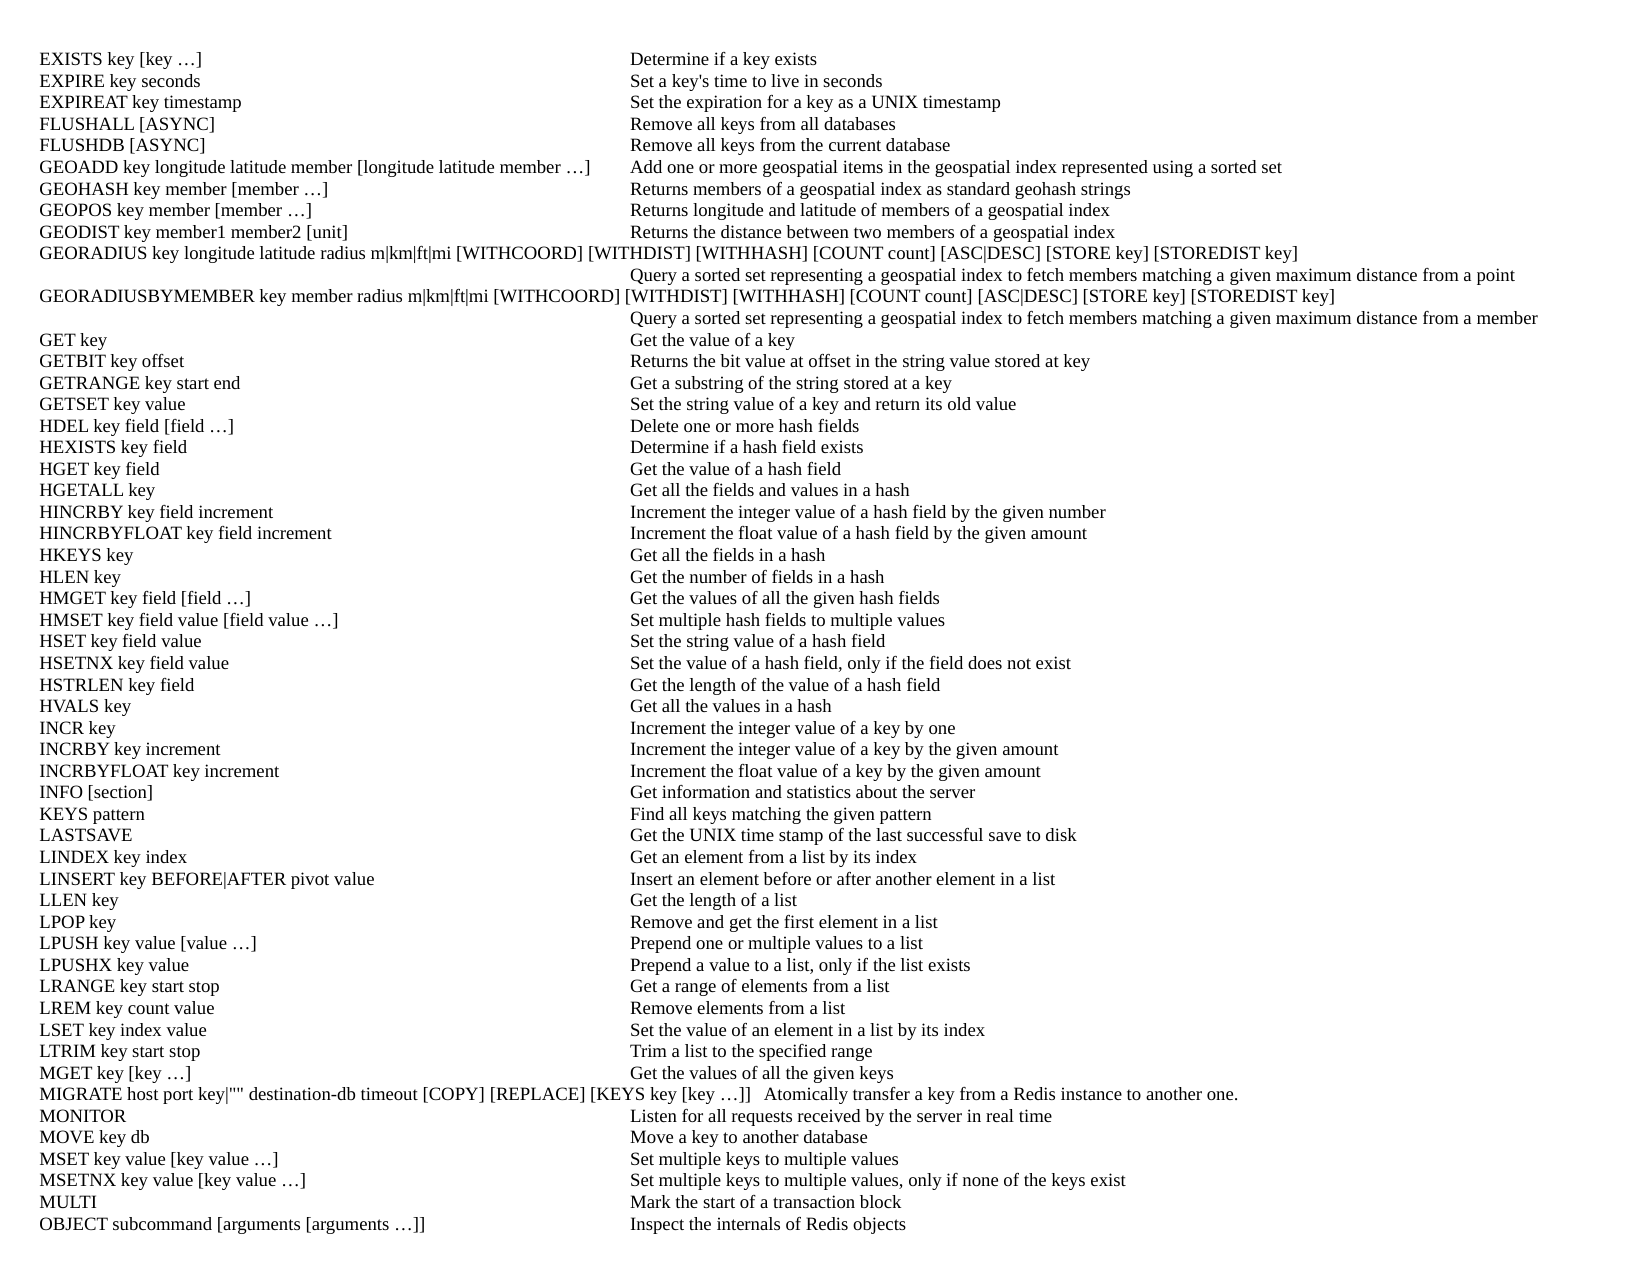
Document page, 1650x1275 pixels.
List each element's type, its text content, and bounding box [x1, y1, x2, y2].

text INFO [section] Get information and statistics about the server [39, 781, 1633, 803]
text EXPIRE key seconds Set a key's time to live in seconds [39, 70, 1633, 91]
text HGET key field Get the value of a hash field [39, 458, 1633, 479]
text LTRIM key start stop Trim a list to the specified range [39, 1040, 1633, 1062]
text MGET key [key …] Get the values of all the given keys [39, 1062, 1633, 1083]
text GEODIST key member1 member2 [unit] Returns the distance between two members of a geospatial index [39, 221, 1633, 242]
text INCRBY key increment Increment the integer value of a key by the given amount [39, 738, 1633, 760]
text HKEYS key Get all the fields in a hash [39, 544, 1633, 566]
text KEYS pattern Find all keys matching the given pattern [39, 803, 1633, 824]
text MIGRATE host port key|"" destination-db timeout [COPY] [REPLACE] [KEYS key [key …]] Atomically transfer a key from a Redis instance to another one. [39, 1083, 1633, 1105]
text MSET key value [key value …] Set multiple keys to multiple values [39, 1148, 1633, 1169]
text GETRANGE key start end Get a substring of the string stored at a key [39, 372, 1633, 393]
text LSET key index value Set the value of an element in a list by its index [39, 1018, 1633, 1040]
text INCRBYFLOAT key increment Increment the float value of a key by the given amount [39, 760, 1633, 781]
text HSET key field value Set the string value of a hash field [39, 630, 1633, 652]
text MSETNX key value [key value …] Set multiple keys to multiple values, only if none of the keys exist [39, 1169, 1633, 1191]
text HDEL key field [field …] Delete one or more hash fields [39, 415, 1633, 436]
text LINDEX key index Get an element from a list by its index [39, 846, 1633, 867]
text FLUSHDB [ASYNC] Remove all keys from the current database [39, 134, 1633, 156]
text MULTI Mark the start of a transaction block [39, 1191, 1633, 1212]
text EXPIREAT key timestamp Set the expiration for a key as a UNIX timestamp [39, 91, 1633, 113]
text Query a sorted set representing a geospatial index to fetch members matching a given maximum distance from a member [39, 307, 1633, 328]
text EXISTS key [key …] Determine if a key exists [39, 48, 1633, 70]
text LINSERT key BEFORE|AFTER pivot value Insert an element before or after another element in a list [39, 867, 1633, 889]
text MONITOR Listen for all requests received by the server in real time [39, 1105, 1633, 1126]
text LRANGE key start stop Get a range of elements from a list [39, 975, 1633, 997]
text INCR key Increment the integer value of a key by one [39, 717, 1633, 738]
text HGETALL key Get all the fields and values in a hash [39, 479, 1633, 501]
text HSETNX key field value Set the value of a hash field, only if the field does not exist [39, 652, 1633, 673]
text GEOHASH key member [member …] Returns members of a geospatial index as standard geohash strings [39, 177, 1633, 199]
text LPOP key Remove and get the first element in a list [39, 911, 1633, 932]
text MOVE key db Move a key to another database [39, 1126, 1633, 1148]
text HLEN key Get the number of fields in a hash [39, 566, 1633, 587]
text HSTRLEN key field Get the length of the value of a hash field [39, 673, 1633, 695]
text HINCRBYFLOAT key field increment Increment the float value of a hash field by the given amount [39, 522, 1633, 544]
text OBJECT subcommand [arguments [arguments …]] Inspect the internals of Redis objects [39, 1212, 1633, 1234]
text LASTSAVE Get the UNIX time stamp of the last successful save to disk [39, 824, 1633, 846]
text HEXISTS key field Determine if a hash field exists [39, 436, 1633, 458]
text GETSET key value Set the string value of a key and return its old value [39, 393, 1633, 415]
text FLUSHALL [ASYNC] Remove all keys from all databases [39, 113, 1633, 134]
text GEOPOS key member [member …] Returns longitude and latitude of members of a geospatial index [39, 199, 1633, 221]
text Query a sorted set representing a geospatial index to fetch members matching a given maximum distance from a point [39, 264, 1633, 285]
text HINCRBY key field increment Increment the integer value of a hash field by the given number [39, 501, 1633, 522]
text HMSET key field value [field value …] Set multiple hash fields to multiple values [39, 609, 1633, 630]
text GETBIT key offset Returns the bit value at offset in the string value stored at key [39, 350, 1633, 372]
text GEOADD key longitude latitude member [longitude latitude member …] Add one or more geospatial items in the geospatial index represented using a sorted set [39, 156, 1633, 177]
text HMGET key field [field …] Get the values of all the given hash fields [39, 587, 1633, 609]
text GEORADIUSBYMEMBER key member radius m|km|ft|mi [WITHCOORD] [WITHDIST] [WITHHASH] [COUNT count] [ASC|DESC] [STORE key] [STOREDIST key] [39, 285, 1633, 307]
text GET key Get the value of a key [39, 328, 1633, 350]
text LPUSH key value [value …] Prepend one or multiple values to a list [39, 932, 1633, 954]
text LPUSHX key value Prepend a value to a list, only if the list exists [39, 954, 1633, 975]
text LLEN key Get the length of a list [39, 889, 1633, 911]
text LREM key count value Remove elements from a list [39, 997, 1633, 1018]
text GEORADIUS key longitude latitude radius m|km|ft|mi [WITHCOORD] [WITHDIST] [WITHHASH] [COUNT count] [ASC|DESC] [STORE key] [STOREDIST key] [39, 242, 1633, 264]
text HVALS key Get all the values in a hash [39, 695, 1633, 717]
